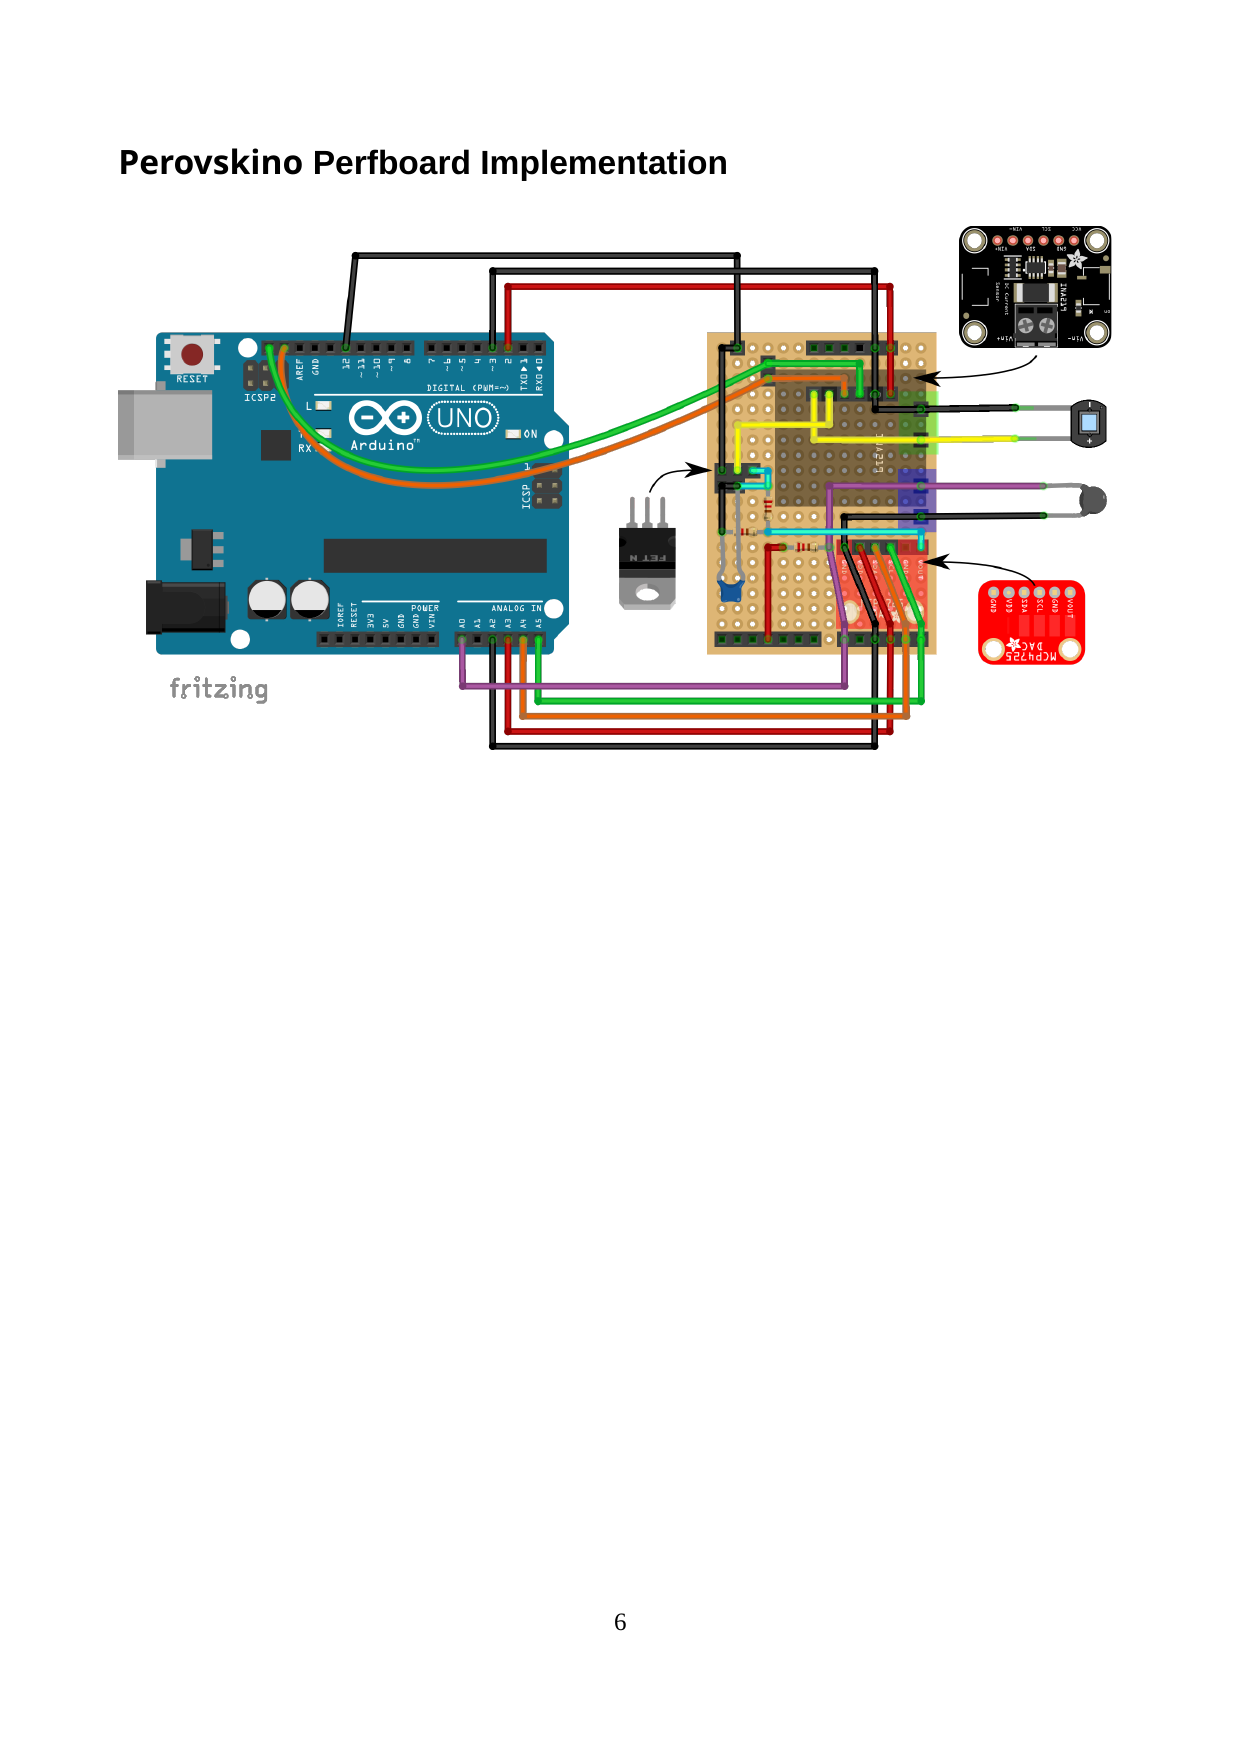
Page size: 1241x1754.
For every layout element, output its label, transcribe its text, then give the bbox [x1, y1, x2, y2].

subtitle Perovskino Perfboard Implementation [118, 139, 1122, 185]
picture [118, 226, 1112, 750]
